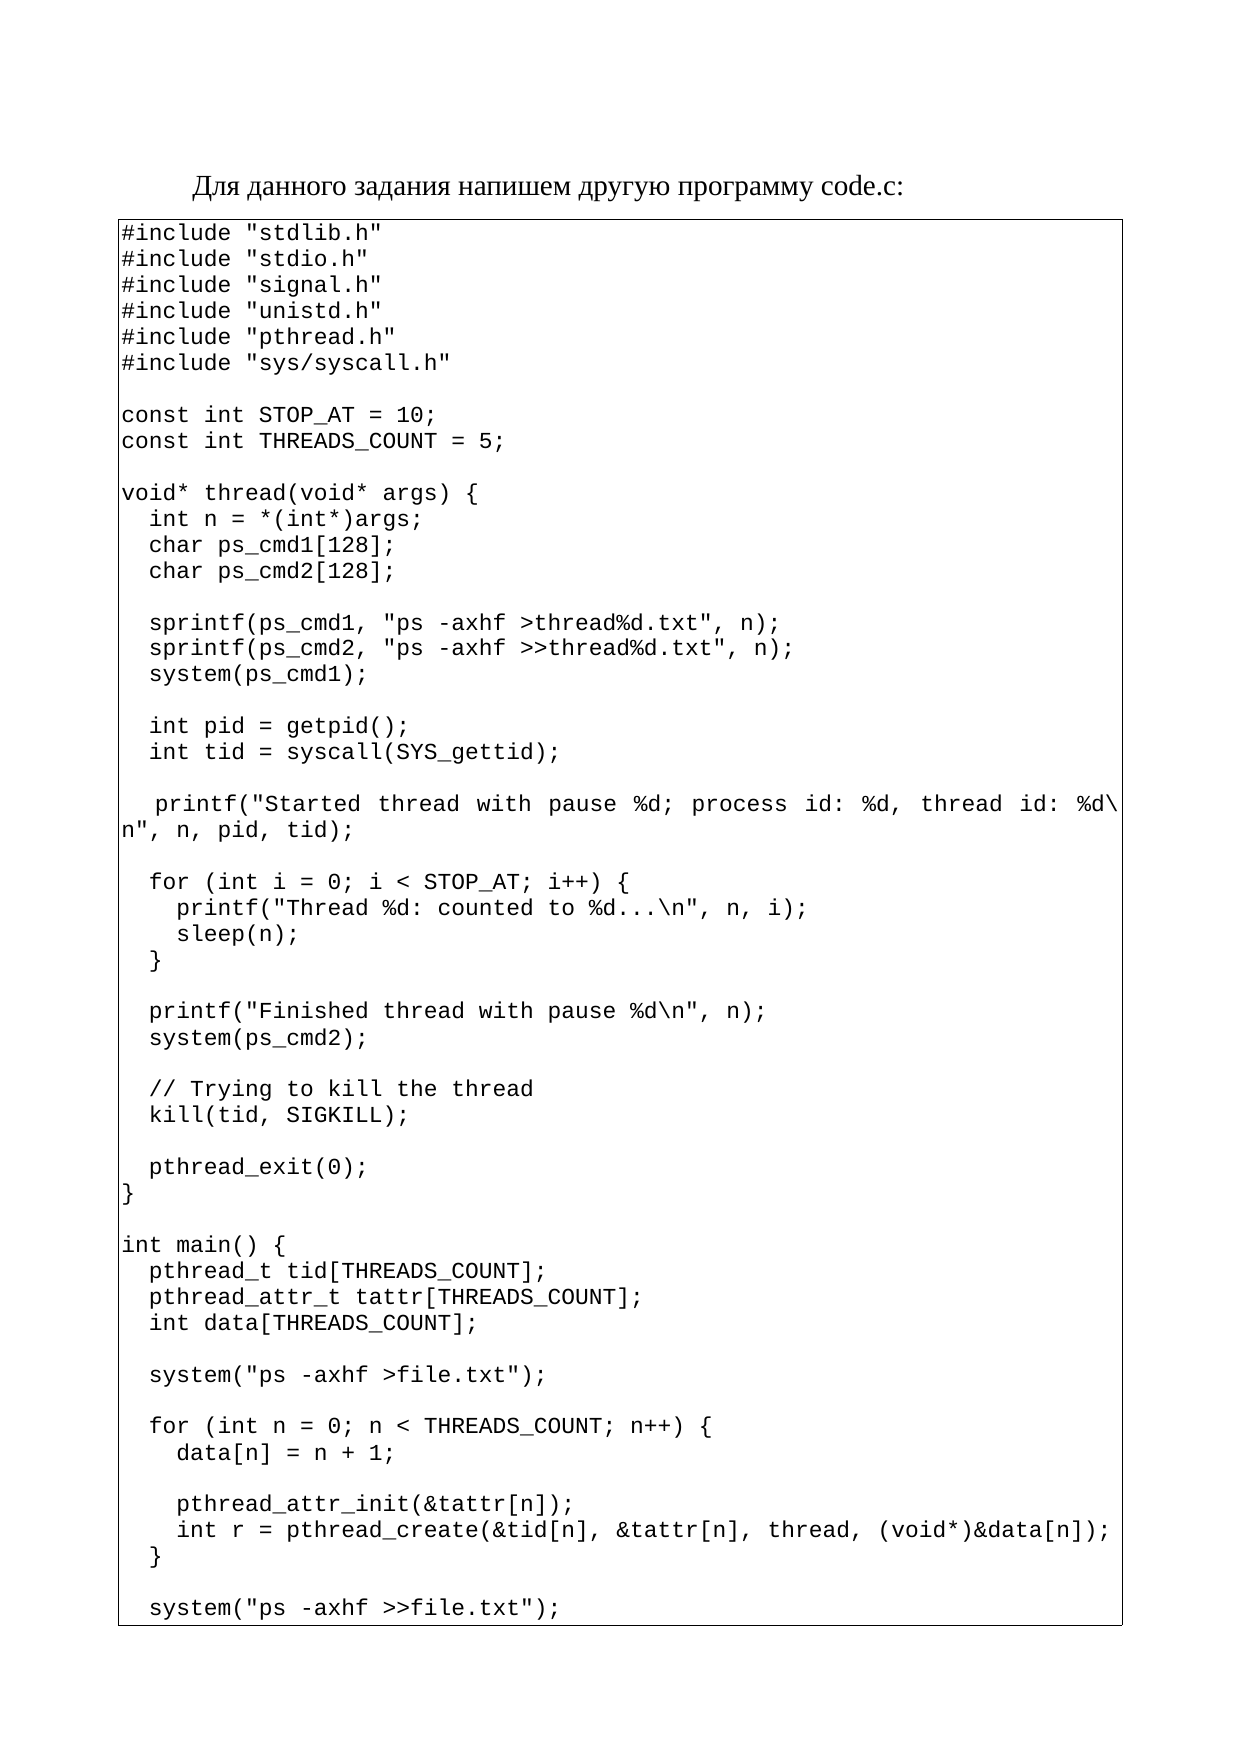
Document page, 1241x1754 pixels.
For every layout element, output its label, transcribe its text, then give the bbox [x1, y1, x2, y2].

text int pid = getpid(); [119, 712, 1122, 737]
text #include "stdio.h" [119, 245, 1122, 271]
text int r = pthread_create(&tid[n], &tattr[n], thread, (void*)&data[n]); [119, 1516, 1122, 1542]
text sprintf(ps_cmd2, "ps -axhf >>thread%d.txt", n); [119, 634, 1122, 660]
text kill(tid, SIGKILL); [119, 1101, 1122, 1129]
text } [119, 945, 1122, 974]
text printf("Started thread with pause %d; process id: %d, thread id: %d\n", n, pid, tid); [119, 789, 1122, 844]
text system("ps -axhf >>file.txt"); [119, 1593, 1122, 1625]
text // Trying to kill the thread [119, 1075, 1122, 1101]
text #include "pthread.h" [119, 322, 1122, 348]
text } [119, 1542, 1122, 1571]
text sprintf(ps_cmd1, "ps -axhf >thread%d.txt", n); [119, 608, 1122, 634]
text system("ps -axhf >file.txt"); [119, 1360, 1122, 1389]
text const int STOP_AT = 10; [119, 400, 1122, 426]
text #include "unistd.h" [119, 297, 1122, 322]
text int main() { [119, 1230, 1122, 1256]
text data[n] = n + 1; [119, 1438, 1122, 1467]
text int data[THREADS_COUNT]; [119, 1308, 1122, 1337]
text sleep(n); [119, 919, 1122, 945]
text printf("Thread %d: counted to %d...\n", n, i); [119, 893, 1122, 919]
text system(ps_cmd2); [119, 1023, 1122, 1052]
text int tid = syscall(SYS_gettid); [119, 737, 1122, 766]
text for (int i = 0; i < STOP_AT; i++) { [119, 867, 1122, 893]
text } [119, 1178, 1122, 1207]
text printf("Finished thread with pause %d\n", n); [119, 997, 1122, 1023]
text pthread_exit(0); [119, 1152, 1122, 1178]
text void* thread(void* args) { [119, 478, 1122, 504]
text #include "signal.h" [119, 271, 1122, 297]
text system(ps_cmd1); [119, 660, 1122, 689]
text #include "sys/syscall.h" [119, 348, 1122, 377]
text Для данного задания напишем другую программу code.c: [118, 168, 1122, 202]
text int n = *(int*)args; [119, 504, 1122, 530]
text pthread_attr_t tattr[THREADS_COUNT]; [119, 1282, 1122, 1308]
text char ps_cmd1[128]; [119, 530, 1122, 556]
text #include "stdlib.h" [119, 220, 1122, 245]
text const int THREADS_COUNT = 5; [119, 426, 1122, 455]
text for (int n = 0; n < THREADS_COUNT; n++) { [119, 1412, 1122, 1438]
text char ps_cmd2[128]; [119, 556, 1122, 585]
text pthread_attr_init(&tattr[n]); [119, 1490, 1122, 1516]
text pthread_t tid[THREADS_COUNT]; [119, 1256, 1122, 1282]
